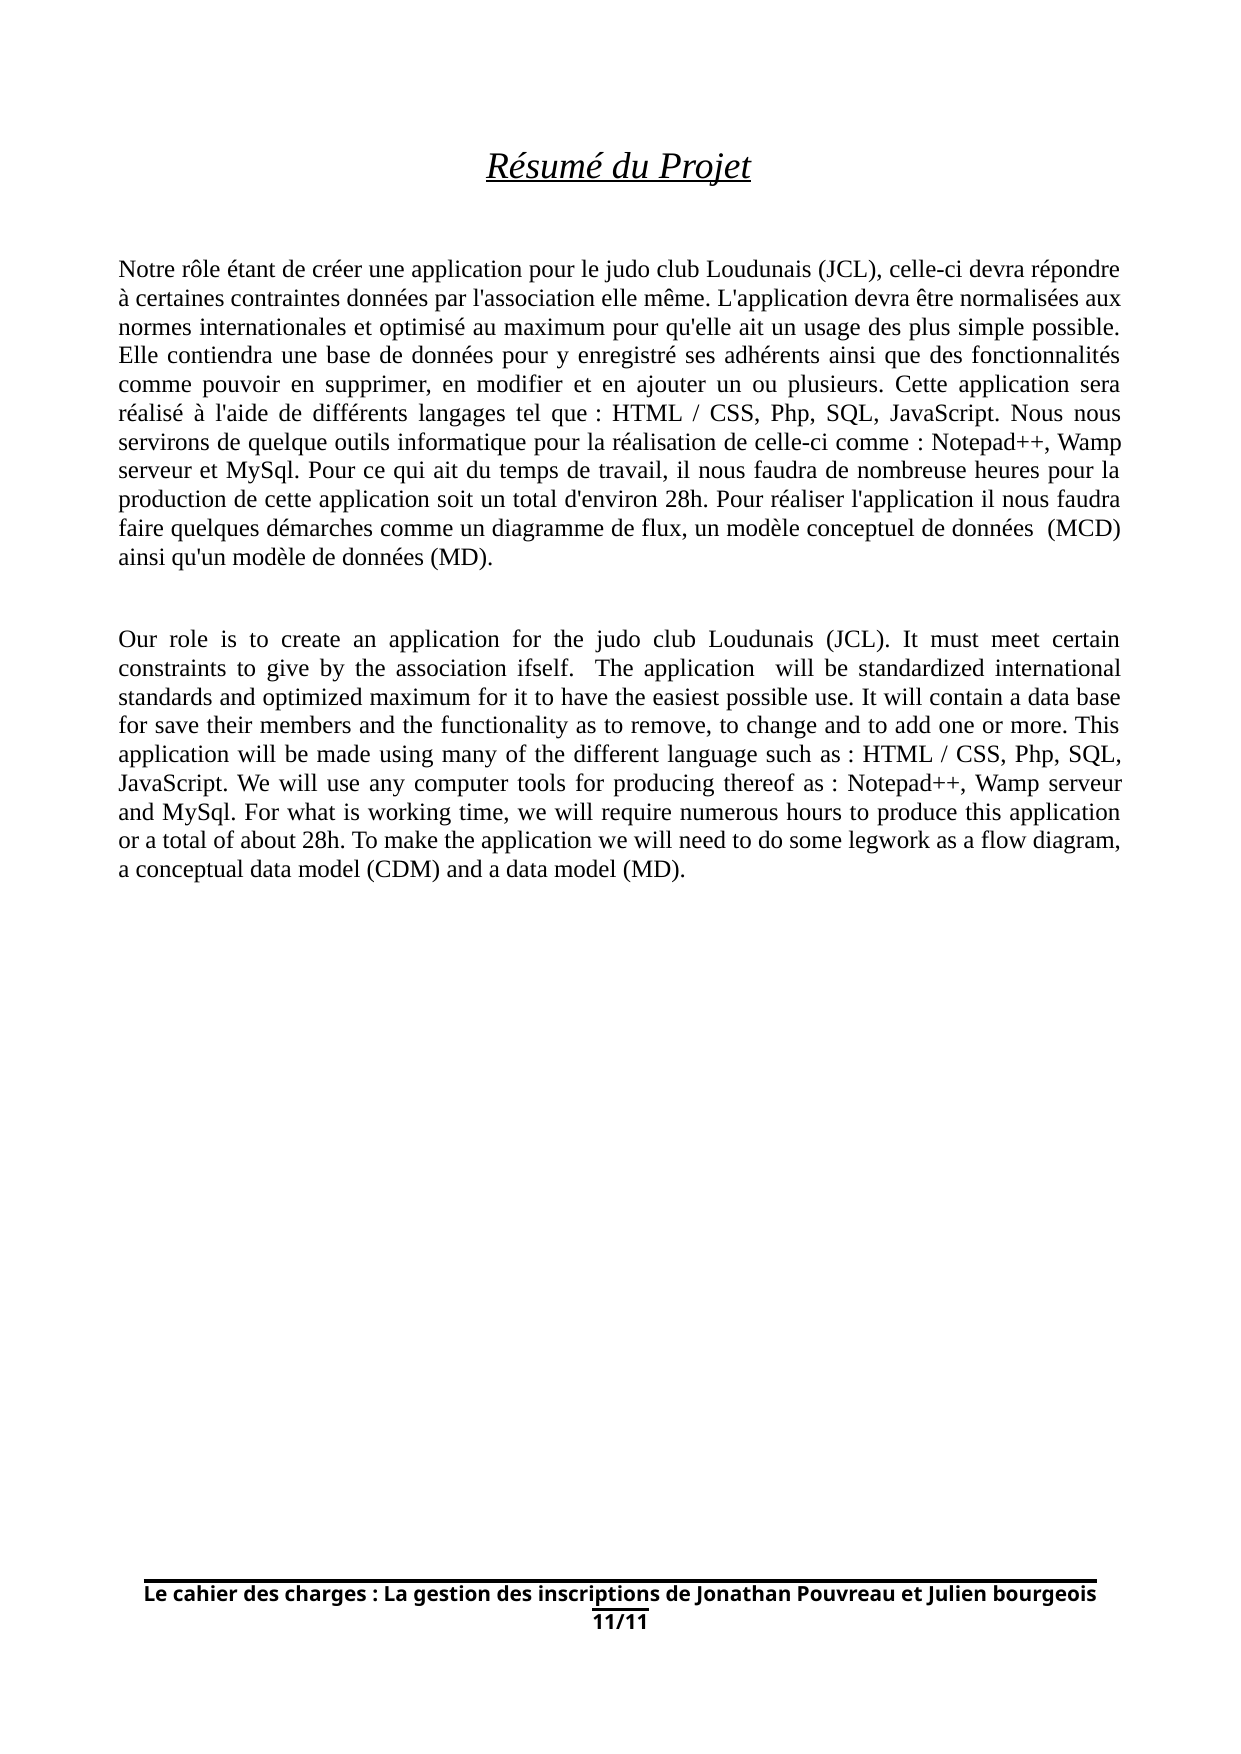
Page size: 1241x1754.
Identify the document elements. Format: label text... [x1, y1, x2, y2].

subtitle Résumé du Projet [118, 143, 1122, 186]
text Our role is to create an application for the judo club Loudunais (JCL). It must meet certain constraints to give by the association ifself. The application will be standardized international standards and optimized maximum for it to have the easiest possible use. It will contain a data base for save their members and the functionality as to remove, to change and to add one or more. This application will be made ​​using many of the different language such as : HTML / CSS, Php, SQL, JavaScript. We will use any computer tools for producing thereof as : Notepad++, Wamp serveur and MySql. For what is working time, we will require numerous hours to produce this application or a total of about 28h. To make the application we will need to do some legwork as a flow diagram, a conceptual data model (CDM) and a data model (MD). [118, 624, 1122, 883]
text Notre rôle étant de créer une application pour le judo club Loudunais (JCL), celle-ci devra répondre à certaines contraintes données par l'association elle même. L'application devra être normalisées aux normes internationales et optimisé au maximum pour qu'elle ait un usage des plus simple possible. Elle contiendra une base de données pour y enregistré ses adhérents ainsi que des fonctionnalités comme pouvoir en supprimer, en modifier et en ajouter un ou plusieurs. Cette application sera réalisé à l'aide de différents langages tel que : HTML / CSS, Php, SQL, JavaScript. Nous nous servirons de quelque outils informatique pour la réalisation de celle-ci comme : Notepad++, Wamp serveur et MySql. Pour ce qui ait du temps de travail, il nous faudra de nombreuse heures pour la production de cette application soit un total d'environ 28h. Pour réaliser l'application il nous faudra faire quelques démarches comme un diagramme de flux, un modèle conceptuel de données (MCD) ainsi qu'un modèle de données (MD). [118, 254, 1122, 571]
